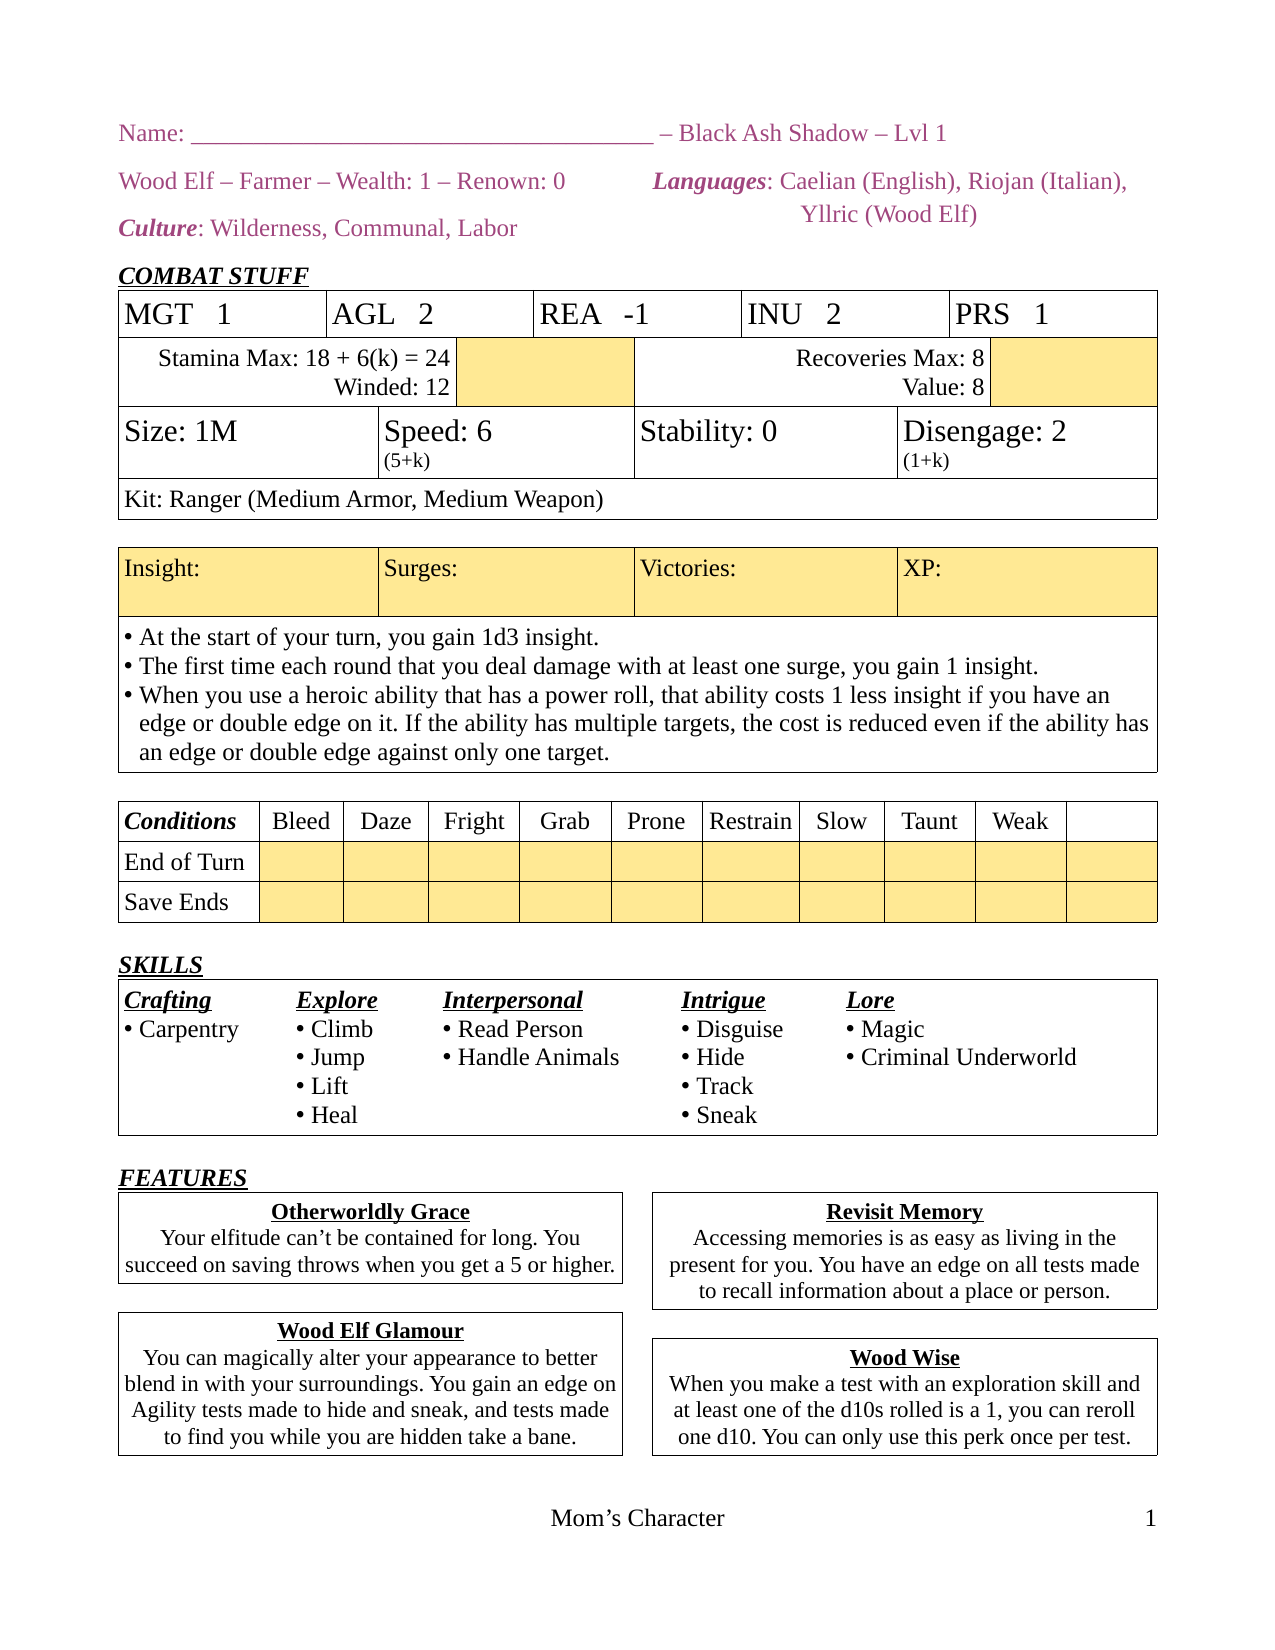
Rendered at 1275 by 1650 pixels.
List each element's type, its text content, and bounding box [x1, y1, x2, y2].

table_cell [703, 842, 799, 881]
table_cell [344, 842, 428, 881]
table_header [457, 338, 634, 406]
table_cell [260, 842, 343, 881]
table_header Conditions [119, 802, 259, 841]
table_header Explore Climb Jump Lift Heal [290, 980, 437, 1134]
table_header Fright [429, 802, 519, 841]
table_header Kit: Ranger (Medium Armor, Medium Weapon) [119, 479, 1157, 518]
table_header Victories: [635, 548, 897, 616]
table_header Stability: 0 [635, 407, 897, 478]
table_cell End of Turn [119, 842, 259, 881]
table_header Prone [612, 802, 702, 841]
table_cell [429, 842, 519, 881]
table_header [991, 338, 1157, 406]
table_header Grab [520, 802, 611, 841]
table_header Revisit Memory Accessing memories is as easy as living in the present for you. You have an edge on all tests made to recall information about a place or person. [653, 1193, 1157, 1309]
table_header Interpersonal Read Person Handle Animals [437, 980, 675, 1134]
table_header MGT 1 [119, 291, 326, 337]
table_header Wood Wise When you make a test with an exploration skill and at least one of the d10s rolled is a 1, you can reroll one d10. You can only use this perk once per test. [653, 1339, 1157, 1455]
table_header INU 2 [742, 291, 949, 337]
table_cell Save Ends [119, 882, 259, 922]
table_cell [520, 882, 611, 922]
table_cell [885, 882, 975, 922]
table_header Otherworldly Grace Your elfitude can’t be contained for long. You succeed on saving throws when you get a 5 or higher. [119, 1193, 622, 1283]
table_cell [612, 882, 702, 922]
table_cell [1067, 842, 1157, 881]
table_cell [520, 842, 611, 881]
table_cell [344, 882, 428, 922]
text FEATURES [118, 1163, 1157, 1192]
table_header Speed: 6 (5+k) [379, 407, 634, 478]
table_cell [976, 842, 1066, 881]
table_header Crafting Carpentry [119, 980, 290, 1134]
table_cell [800, 882, 884, 922]
table_header Lore Magic Criminal Underworld [840, 980, 1157, 1134]
table_header Size: 1M [119, 407, 378, 478]
table_cell [260, 882, 343, 922]
table_header Slow [800, 802, 884, 841]
table_header [1067, 802, 1157, 841]
table_header Daze [344, 802, 428, 841]
table_header Weak [976, 802, 1066, 841]
table_header REA -1 [534, 291, 741, 337]
text Wood Elf – Farmer – Wealth: 1 – Renown: 0 [118, 166, 622, 194]
text Name: _____________________________________ – Black Ash Shadow – Lvl 1 [118, 118, 1157, 147]
table_header Taunt [885, 802, 975, 841]
table_header Surges: [379, 548, 634, 616]
text Languages: Caelian (English), Riojan (Italian), Yllric (Wood Elf) [652, 166, 1157, 227]
table_cell [1067, 882, 1157, 922]
table_header XP: [898, 548, 1157, 616]
table_cell [429, 882, 519, 922]
table_cell [703, 882, 799, 922]
table_cell [800, 842, 884, 881]
table_header PRS 1 [950, 291, 1157, 337]
table_cell [885, 842, 975, 881]
table_header Restrain [703, 802, 799, 841]
text SKILLS [118, 950, 1157, 979]
table_cell [612, 842, 702, 881]
table_header Wood Elf Glamour You can magically alter your appearance to better blend in with your surroundings. You gain an edge on Agility tests made to hide and sneak, and tests made to find you while you are hidden take a bane. [119, 1313, 622, 1455]
table_header AGL 2 [327, 291, 533, 337]
table_header Disengage: 2 (1+k) [898, 407, 1157, 478]
text Culture: Wilderness, Communal, Labor [118, 213, 622, 242]
table_cell [976, 882, 1066, 922]
table_header At the start of your turn, you gain 1d3 insight. The first time each round that you deal damage with at least one surge, you gain 1 insight. When you use a heroic ability that has a power roll, that ability costs 1 less insight if you have an edge or double edge on it. If the ability has multiple targets, the cost is reduced even if the ability has an edge or double edge against only one target. [119, 617, 1157, 772]
table_header Intrigue Disguise Hide Track Sneak [675, 980, 840, 1134]
table_header Recoveries Max: 8 Value: 8 [635, 338, 990, 406]
table_header Stamina Max: 18 + 6(k) = 24 Winded: 12 [119, 338, 456, 406]
table_header Bleed [260, 802, 343, 841]
table_header Insight: [119, 548, 378, 616]
text COMBAT STUFF [118, 261, 1157, 290]
